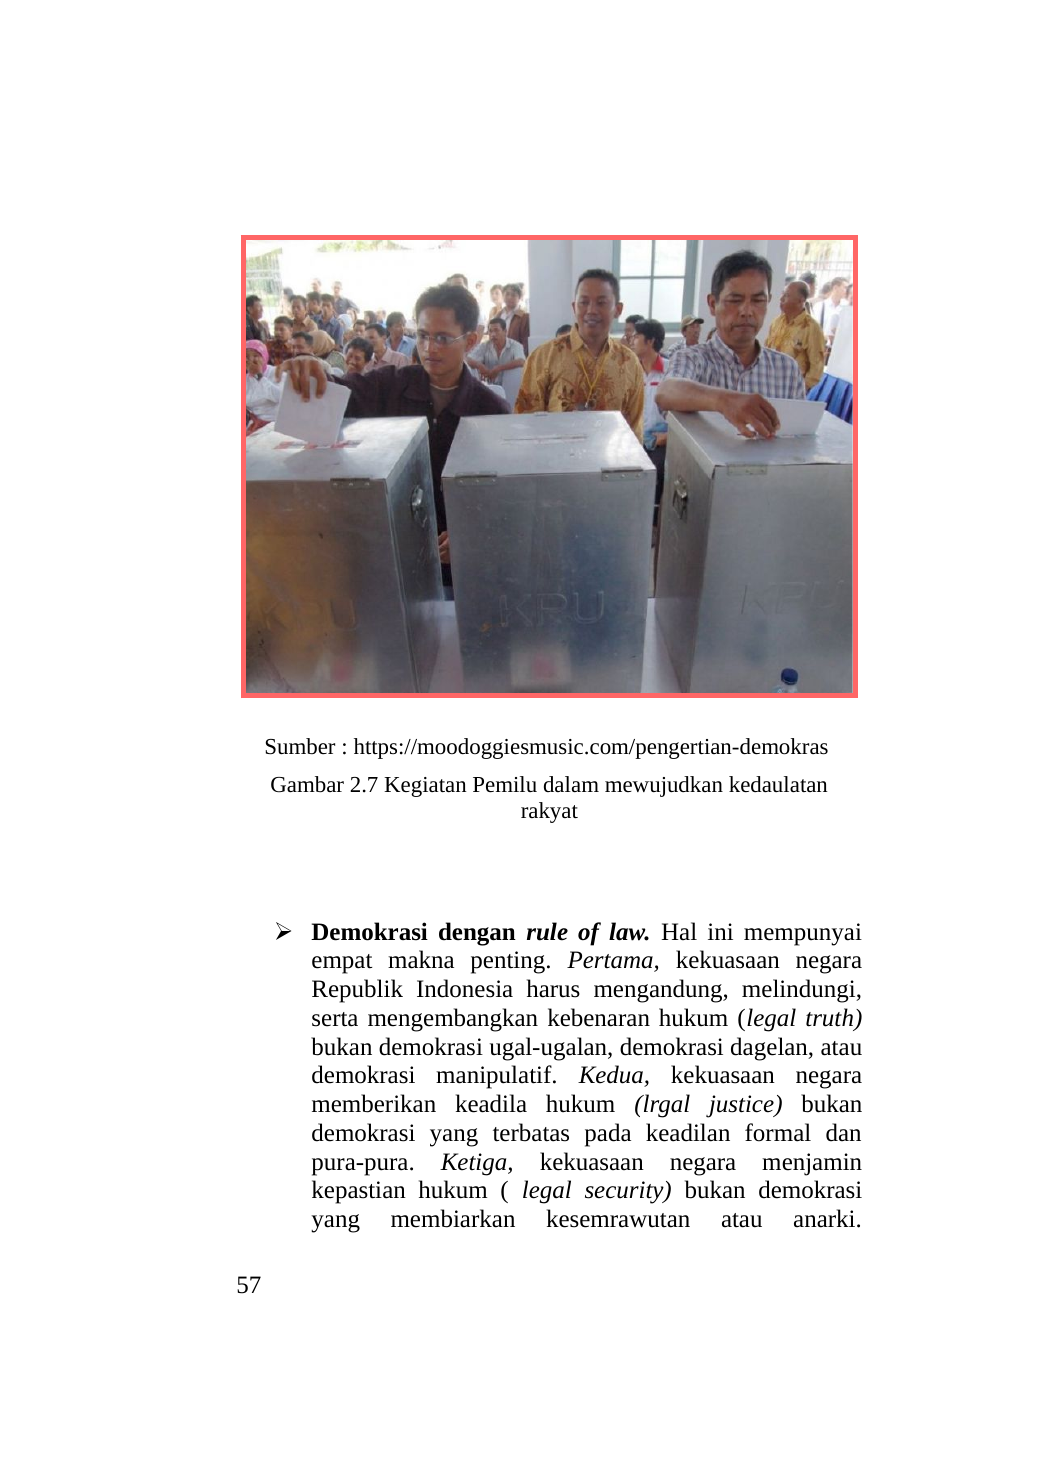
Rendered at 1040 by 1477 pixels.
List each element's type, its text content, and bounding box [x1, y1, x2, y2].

table_header Sumber : https://moodoggiesmusic.com/pengertian-demokras [236, 728, 862, 765]
list Demokrasi dengan rule of law. Hal ini mempunyai empat makna penting. Pertama, kekuasaan negara Republik Indonesia harus mengandung, melindungi, serta mengembangkan kebenaran hukum (legal truth) bukan demokrasi ugal-ugalan, demokrasi dagelan, atau demokrasi manipulatif. Kedua, kekuasaan negara memberikan keadila hukum (lrgal justice) bukan demokrasi yang terbatas pada keadilan formal dan pura-pura. Ketiga, kekuasaan negara menjamin kepastian hukum ( legal security) bukan demokrasi yang membiarkan kesemrawutan atau anarki. [274, 917, 862, 1233]
table_cell Gambar 2.7 Kegiatan Pemilu dalam mewujudkan kedaulatan rakyat [236, 765, 862, 829]
picture [246, 240, 853, 693]
